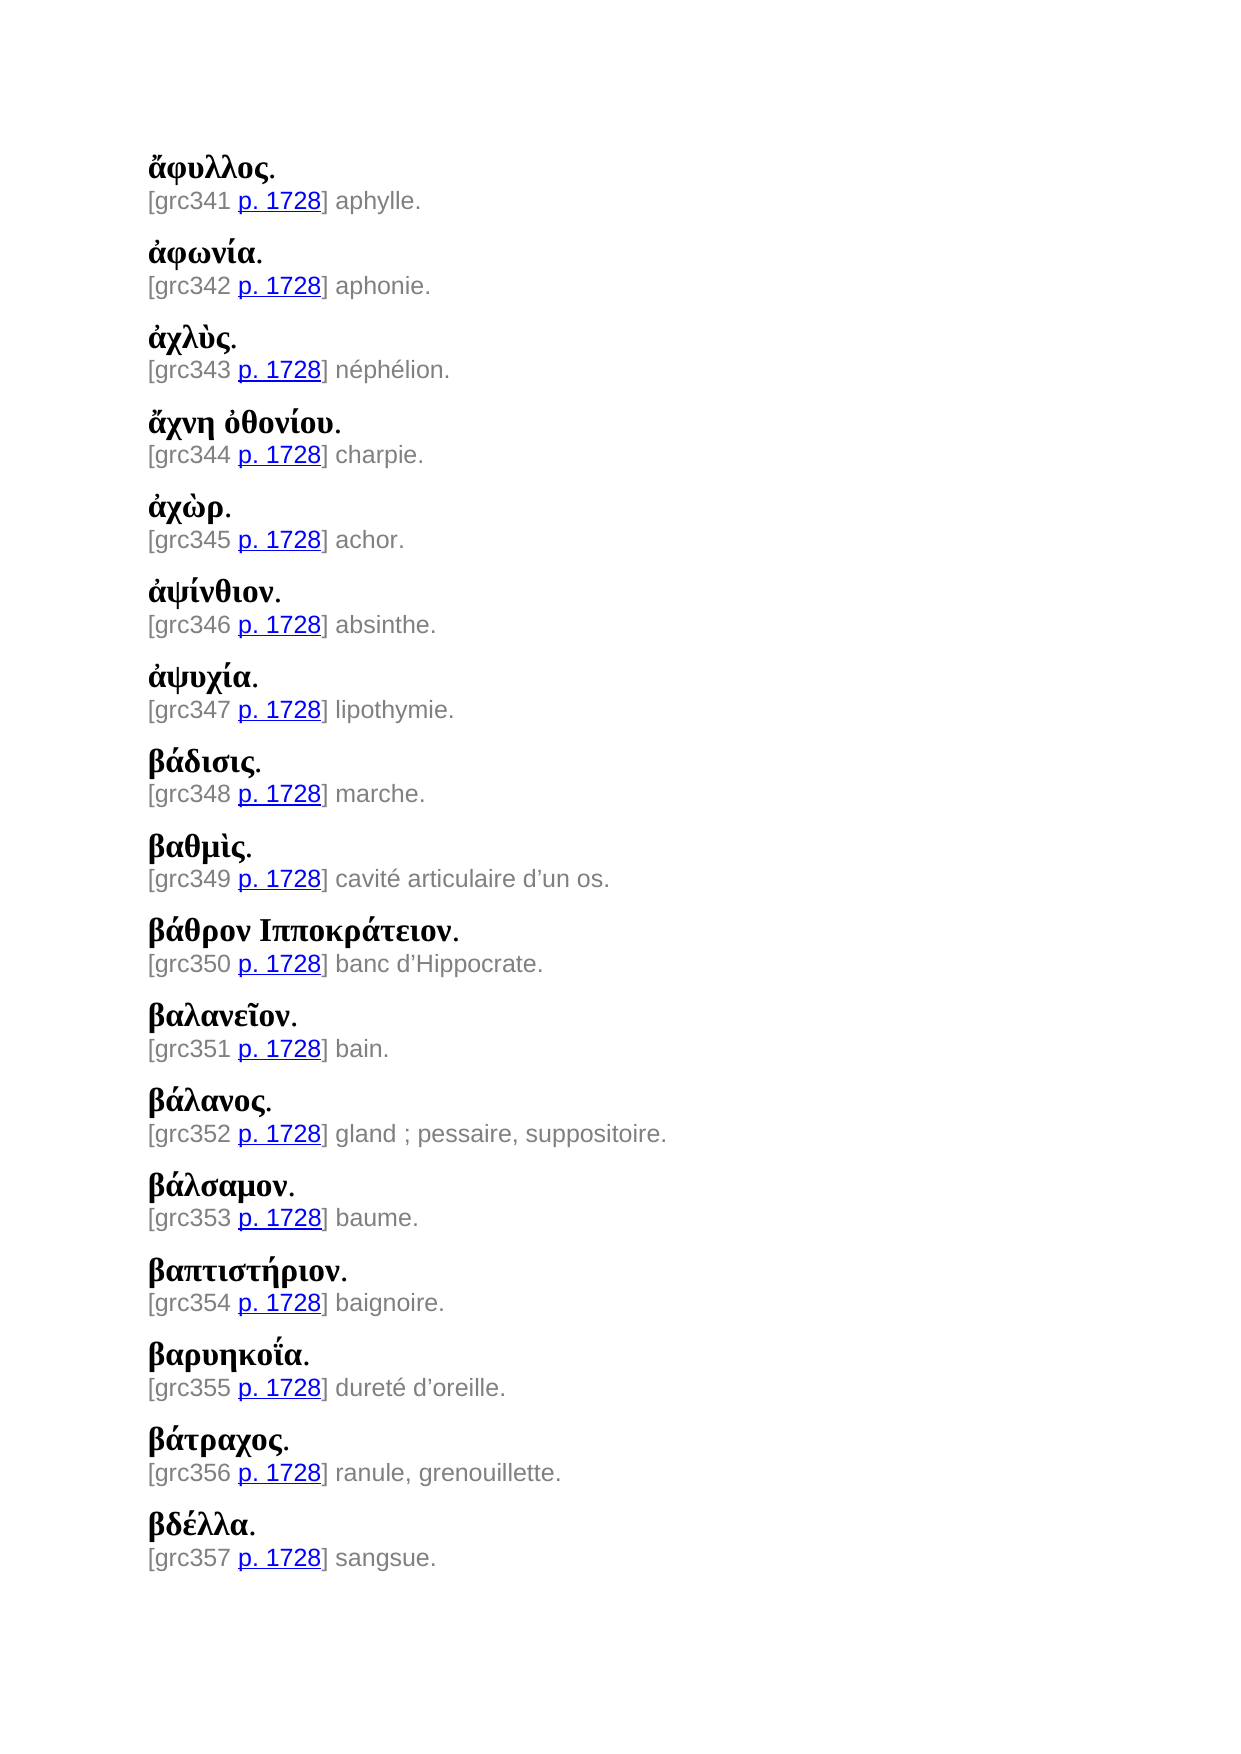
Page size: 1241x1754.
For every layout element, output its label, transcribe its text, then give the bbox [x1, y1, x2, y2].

text [grc341 p. 1728] aphylle. [148, 186, 1093, 215]
text βάτραχος. [148, 1419, 1093, 1458]
text βδέλλα. [148, 1504, 1093, 1543]
text [grc346 p. 1728] absinthe. [148, 610, 1093, 639]
text [grc354 p. 1728] baignoire. [148, 1288, 1093, 1317]
text [grc342 p. 1728] aphonie. [148, 271, 1093, 299]
text [grc356 p. 1728] ranule, grenouillette. [148, 1458, 1093, 1487]
text βαθμὶς. [148, 826, 1093, 864]
text βάδισις. [148, 741, 1093, 779]
text [grc344 p. 1728] charpie. [148, 440, 1093, 469]
text [grc350 p. 1728] banc d’Hippocrate. [148, 949, 1093, 978]
text ἀφωνία. [148, 232, 1093, 271]
text βάλσαμον. [148, 1165, 1093, 1203]
text βάλανος. [148, 1080, 1093, 1119]
text [grc353 p. 1728] baume. [148, 1203, 1093, 1232]
text ἄχνη ὀθονίου. [148, 402, 1093, 440]
text βαλανεῖον. [148, 996, 1093, 1034]
text ἀψυχία. [148, 656, 1093, 695]
text [grc355 p. 1728] dureté d’oreille. [148, 1373, 1093, 1402]
text [grc349 p. 1728] cavité articulaire d’un os. [148, 864, 1093, 893]
text βάθρον Ιπποκράτειον. [148, 911, 1093, 949]
text [grc343 p. 1728] néphélion. [148, 356, 1093, 384]
text [grc357 p. 1728] sangsue. [148, 1543, 1093, 1571]
text βαπτιστήριον. [148, 1250, 1093, 1288]
text [grc351 p. 1728] bain. [148, 1034, 1093, 1063]
text ἄφυλλος. [148, 148, 1093, 186]
text ἀχλὺς. [148, 317, 1093, 356]
text [grc345 p. 1728] achor. [148, 525, 1093, 554]
text [grc352 p. 1728] gland ; pessaire, suppositoire. [148, 1119, 1093, 1147]
text [grc348 p. 1728] marche. [148, 779, 1093, 808]
text βαρυηκοΐα. [148, 1335, 1093, 1373]
text [grc347 p. 1728] lipothymie. [148, 695, 1093, 723]
text ἀχὼρ. [148, 487, 1093, 525]
text ἀψίνθιον. [148, 572, 1093, 610]
